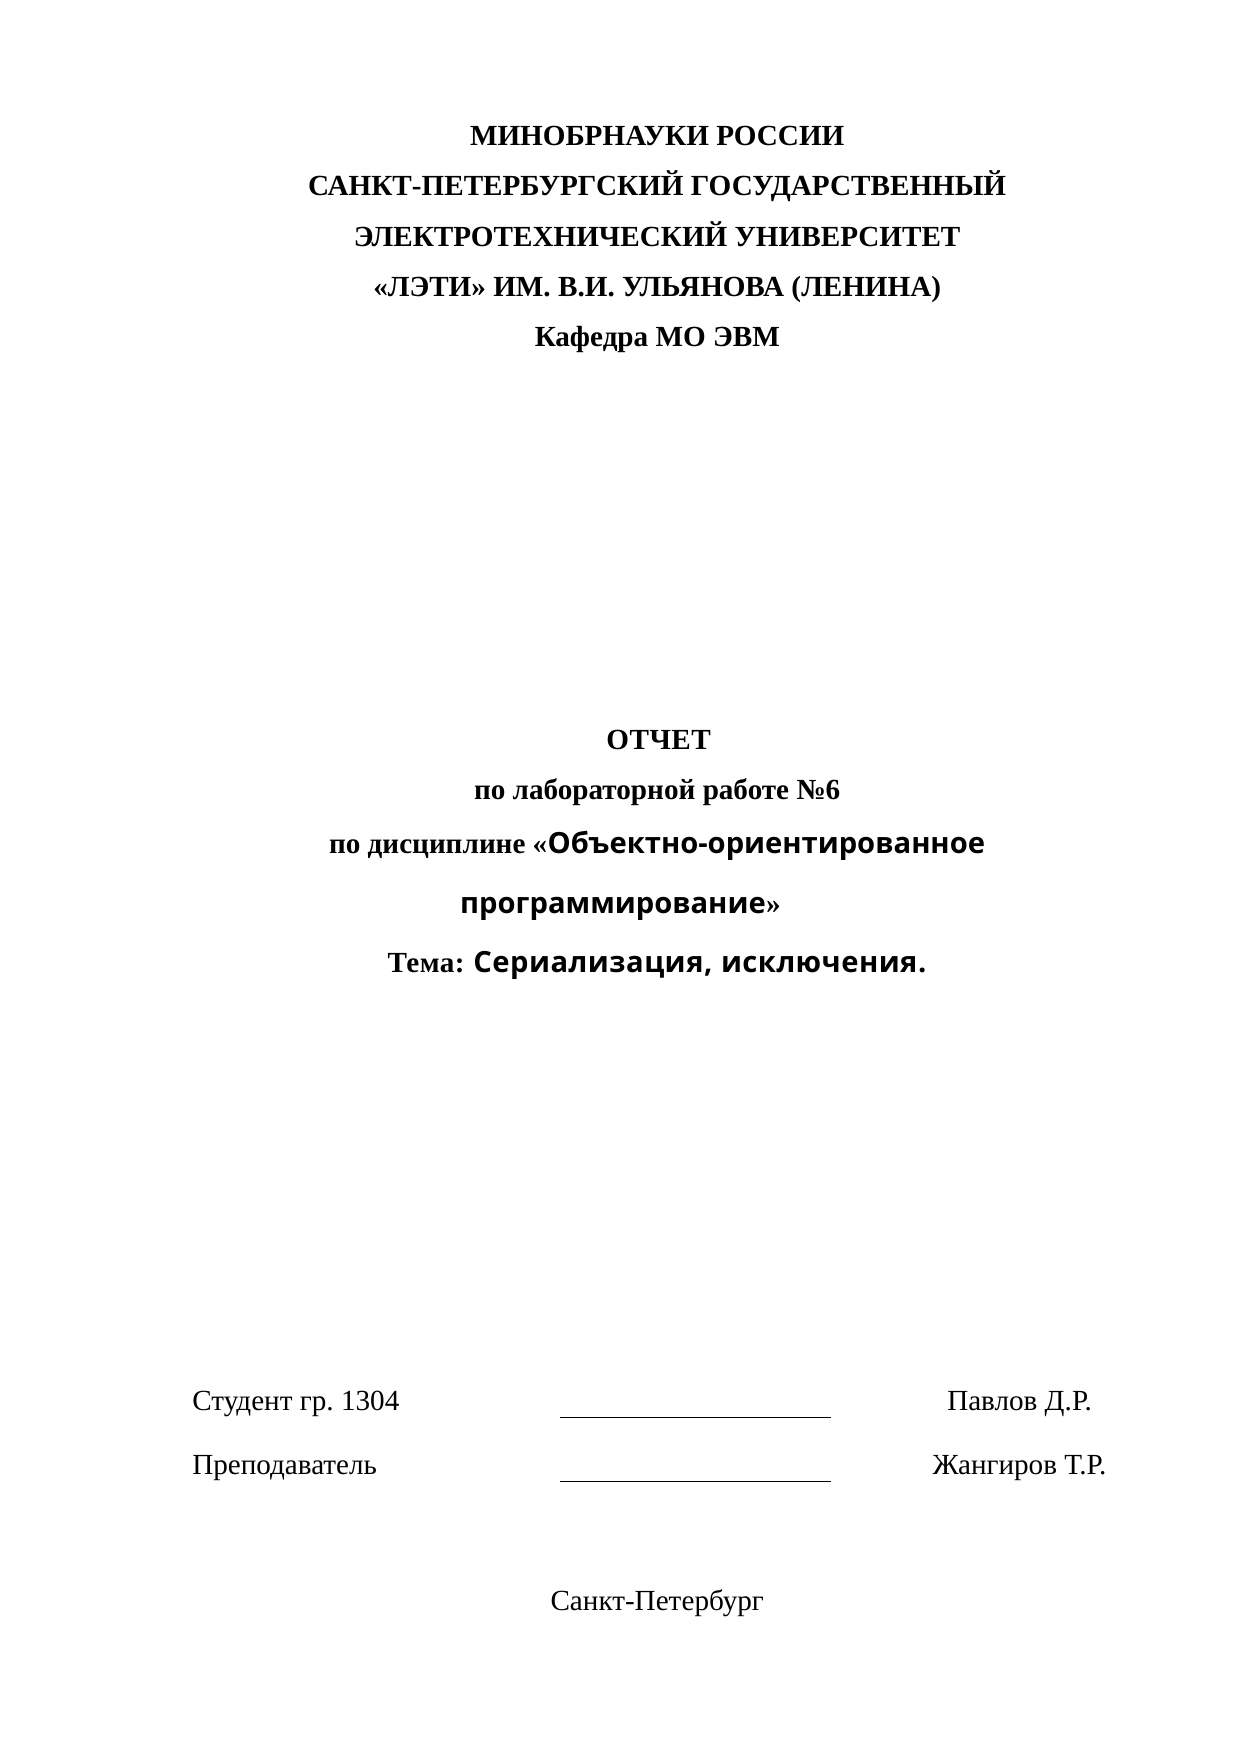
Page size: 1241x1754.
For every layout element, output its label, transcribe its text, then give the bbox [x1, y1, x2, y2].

table_header Студент гр. 1304 [107, 1353, 560, 1417]
text Санкт-Петербургский государственный [118, 168, 1122, 202]
text МИНОБРНАУКИ РОССИИ [118, 118, 1122, 152]
text электротехнический университет [118, 219, 1122, 252]
text Тема: Сериализация, исключения. [118, 941, 1122, 981]
table_cell Жангиров Т.Р. [831, 1417, 1133, 1481]
text по дисциплине «Объектно-ориентированное программирование» [118, 822, 1122, 922]
text по лабораторной работе №6 [118, 772, 1122, 806]
table_header [560, 1353, 831, 1417]
text «ЛЭТИ» им. В.И. Ульянова (Ленина) [118, 269, 1122, 303]
table_cell [560, 1418, 831, 1481]
text Кафедра МО ЭВМ [118, 319, 1122, 353]
table_header Павлов Д.Р. [831, 1353, 1133, 1417]
table_cell Преподаватель [107, 1417, 560, 1481]
text Санкт-Петербург [118, 1583, 1122, 1616]
text отчет [118, 722, 1122, 755]
